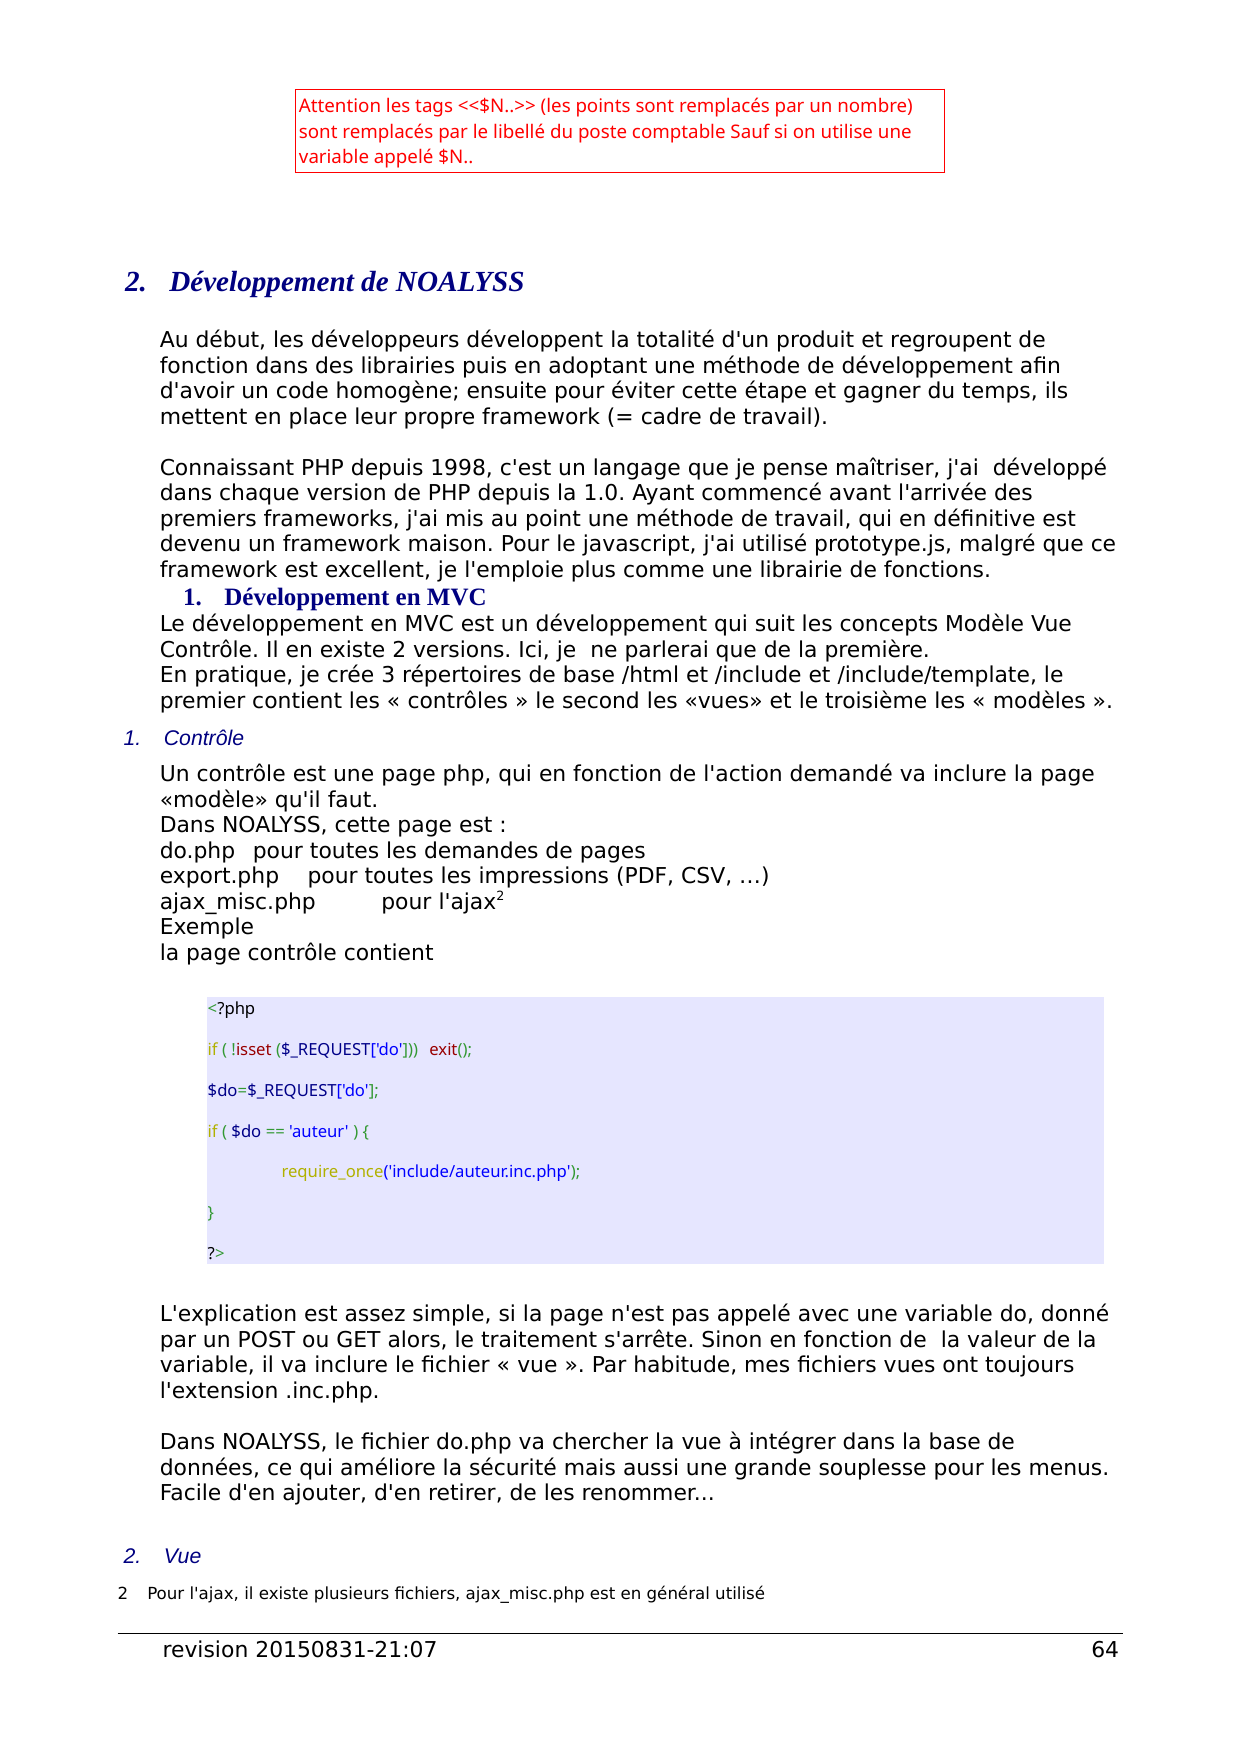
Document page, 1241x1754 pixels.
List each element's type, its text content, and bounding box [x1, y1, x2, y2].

text Un contrôle est une page php, qui en fonction de l'action demandé va inclure la page «modèle» qu'il faut. [159, 761, 1123, 812]
text export.php pour toutes les impressions (PDF, CSV, …) [159, 863, 1123, 889]
text require_once('include/auteur.inc.php'); [207, 1160, 1104, 1183]
text $do=$_REQUEST['do']; [207, 1078, 1104, 1101]
text la page contrôle contient [159, 940, 1123, 965]
text if ( !isset ($_REQUEST['do'])) exit(); [207, 1038, 1104, 1060]
subtitle Vue [117, 1543, 1123, 1567]
text Pour l'ajax, il existe plusieurs fichiers, ajax_misc.php est en général utilisé [117, 1584, 1123, 1603]
text Connaissant PHP depuis 1998, c'est un langage que je pense maîtriser, j'ai développé dans chaque version de PHP depuis la 1.0. Ayant commencé avant l'arrivée des premiers frameworks, j'ai mis au point une méthode de travail, qui en définitive est devenu un framework maison. Pour le javascript, j'ai utilisé prototype.js, malgré que ce framework est excellent, je l'emploie plus comme une librairie de fonctions. [159, 455, 1123, 582]
text do.php pour toutes les demandes de pages [159, 838, 1123, 863]
subtitle Contrôle [117, 725, 1123, 749]
text Dans NOALYSS, le fichier do.php va chercher la vue à intégrer dans la base de données, ce qui améliore la sécurité mais aussi une grande souplesse pour les menus. Facile d'en ajouter, d'en retirer, de les renommer... [159, 1429, 1123, 1506]
text Le développement en MVC est un développement qui suit les concepts Modèle Vue Contrôle. Il en existe 2 versions. Ici, je ne parlerai que de la première. [159, 611, 1123, 662]
text Au début, les développeurs développent la totalité d'un produit et regroupent de fonction dans des librairies puis en adoptant une méthode de développement afin d'avoir un code homogène; ensuite pour éviter cette étape et gagner du temps, ils mettent en place leur propre framework (= cadre de travail). [159, 327, 1123, 429]
text Exemple [159, 914, 1123, 940]
text if ( $do == 'auteur' ) { [207, 1119, 1104, 1142]
subtitle Développement en MVC [177, 582, 1123, 611]
text L'explication est assez simple, si la page n'est pas appelé avec une variable do, donné par un POST ou GET alors, le traitement s'arrête. Sinon en fonction de la valeur de la variable, il va inclure le fichier « vue ». Par habitude, mes fichiers vues ont toujours l'extension .inc.php. [159, 1302, 1123, 1404]
text ajax_misc.php pour l'ajax [159, 889, 1123, 914]
text } [207, 1201, 1104, 1223]
text Dans NOALYSS, cette page est : [159, 812, 1123, 838]
text Attention les tags <<$N..>> (les points sont remplacés par un nombre) sont remplacés par le libellé du poste comptable Sauf si on utilise une variable appelé $N.. [296, 90, 944, 172]
text En pratique, je crée 3 répertoires de base /html et /include et /include/template, le premier contient les « contrôles » le second les «vues» et le troisième les « modèles ». [159, 662, 1123, 713]
text ?> [207, 1241, 1104, 1264]
text <?php [207, 997, 1104, 1020]
subtitle Développement de NOALYSS [117, 264, 1123, 298]
